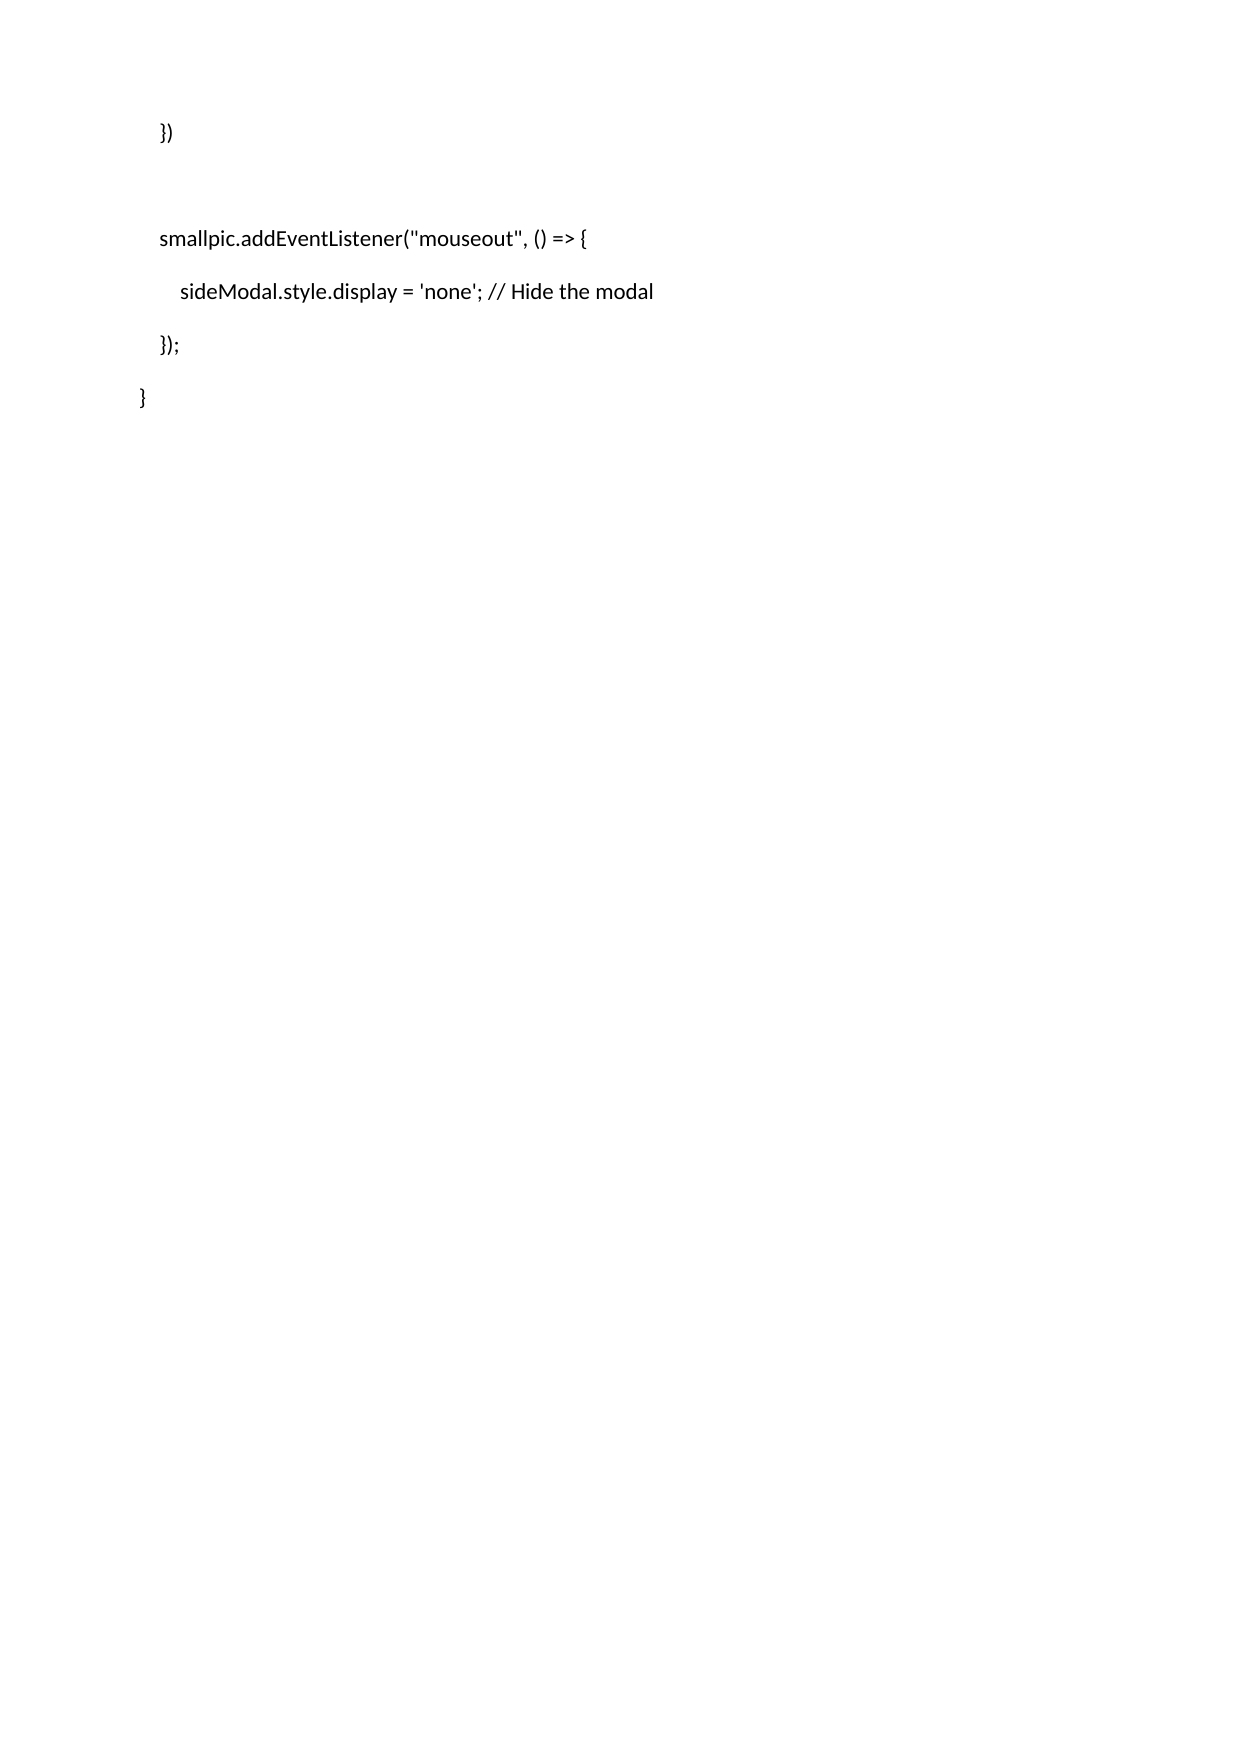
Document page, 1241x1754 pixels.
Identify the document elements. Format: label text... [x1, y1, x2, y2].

text }) [118, 118, 1122, 146]
text sideModal.style.display = 'none'; // Hide the modal [118, 277, 1122, 305]
text } [118, 383, 1122, 411]
text }); [118, 330, 1122, 358]
text smallpic.addEventListener("mouseout", () => { [118, 224, 1122, 252]
